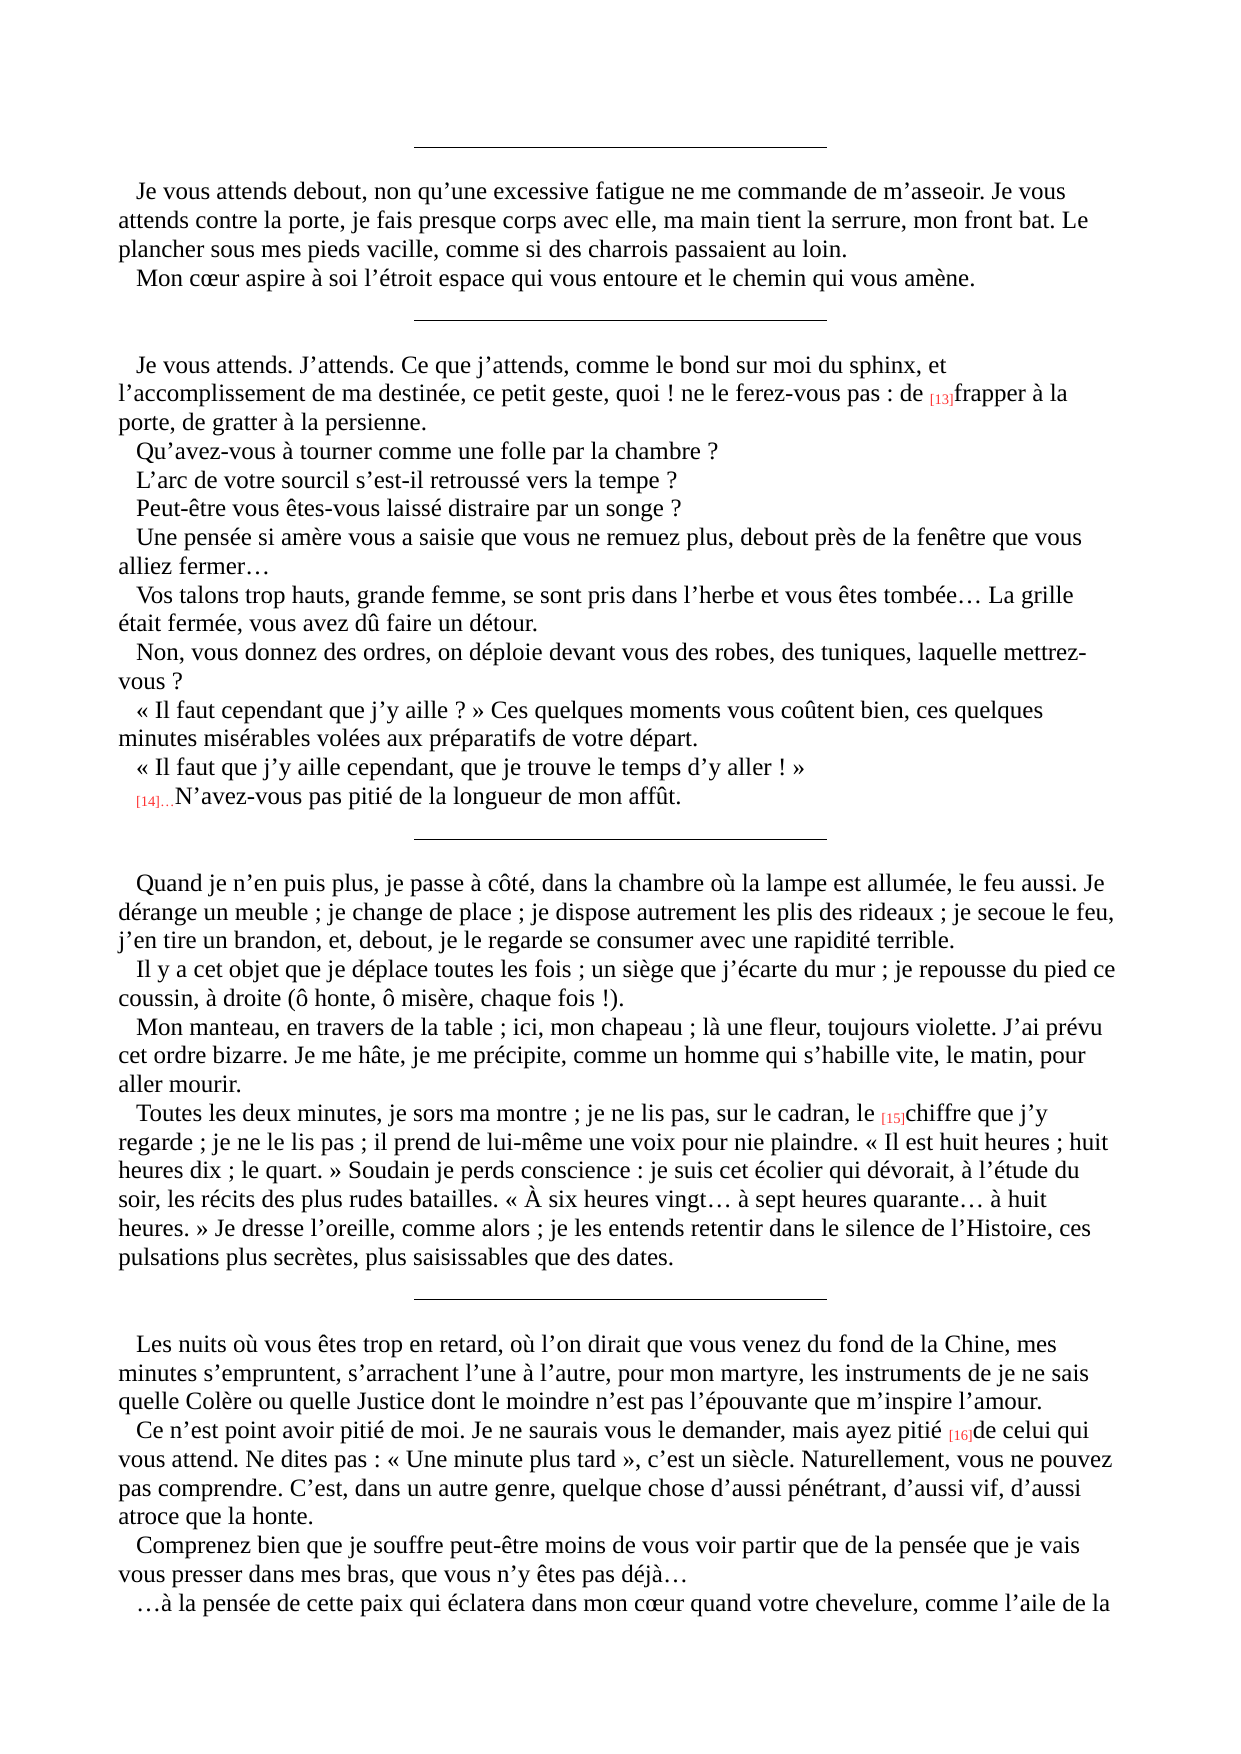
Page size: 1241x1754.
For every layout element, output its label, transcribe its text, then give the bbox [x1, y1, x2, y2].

text « Il faut cependant que j’y aille ? » Ces quelques moments vous coûtent bien, ces quelques minutes misérables volées aux préparatifs de votre départ. [118, 695, 1122, 752]
text Peut-être vous êtes-vous laissé distraire par un songe ? [118, 493, 1122, 522]
text Il y a cet objet que je déplace toutes les fois ; un siège que j’écarte du mur ; je repousse du pied ce coussin, à droite (ô honte, ô misère, chaque fois !). [118, 954, 1122, 1012]
text Mon cœur aspire à soi l’étroit espace qui vous entoure et le chemin qui vous amène. [118, 263, 1122, 291]
text Vos talons trop hauts, grande femme, se sont pris dans l’herbe et vous êtes tombée… La grille était fermée, vous avez dû faire un détour. [118, 580, 1122, 637]
text Les nuits où vous êtes trop en retard, où l’on dirait que vous venez du fond de la Chine, mes minutes s’empruntent, s’arrachent l’une à l’autre, pour mon martyre, les instruments de je ne sais quelle Colère ou quelle Justice dont le moindre n’est pas l’épouvante que m’inspire l’amour. [118, 1329, 1122, 1415]
text Mon manteau, en travers de la table ; ici, mon chapeau ; là une fleur, toujours violette. J’ai prévu cet ordre bizarre. Je me hâte, je me précipite, comme un homme qui s’habille vite, le matin, pour aller mourir. [118, 1012, 1122, 1098]
text « Il faut que j’y aille cependant, que je trouve le temps d’y aller ! » [118, 752, 1122, 781]
text Je vous attends debout, non qu’une excessive fatigue ne me commande de m’asseoir. Je vous attends contre la porte, je fais presque corps avec elle, ma main tient la serrure, mon front bat. Le plancher sous mes pieds vacille, comme si des charrois passaient au loin. [118, 176, 1122, 263]
text Quand je n’en puis plus, je passe à côté, dans la chambre où la lampe est allumée, le feu aussi. Je dérange un meuble ; je change de place ; je dispose autrement les plis des rideaux ; je secoue le feu, j’en tire un brandon, et, debout, je le regarde se consumer avec une rapidité terrible. [118, 868, 1122, 954]
text L’arc de votre sourcil s’est-il retroussé vers la tempe ? [118, 465, 1122, 493]
text Non, vous donnez des ordres, on déploie devant vous des robes, des tuniques, laquelle mettrez-vous ? [118, 637, 1122, 695]
text …à la pensée de cette paix qui éclatera dans mon cœur quand votre chevelure, comme l’aile de la [118, 1588, 1122, 1616]
text Ce n’est point avoir pitié de moi. Je ne saurais vous le demander, mais ayez pitié [16]de celui qui vous attend. Ne dites pas : « Une minute plus tard », c’est un siècle. Naturellement, vous ne pouvez pas comprendre. C’est, dans un autre genre, quelque chose d’aussi pénétrant, d’aussi vif, d’aussi atroce que la honte. [118, 1415, 1122, 1530]
text Qu’avez-vous à tourner comme une folle par la chambre ? [118, 436, 1122, 465]
text Une pensée si amère vous a saisie que vous ne remuez plus, debout près de la fenêtre que vous alliez fermer… [118, 522, 1122, 580]
text Comprenez bien que je souffre peut-être moins de vous voir partir que de la pensée que je vais vous presser dans mes bras, que vous n’y êtes pas déjà… [118, 1530, 1122, 1588]
text Toutes les deux minutes, je sors ma montre ; je ne lis pas, sur le cadran, le [15]chiffre que j’y regarde ; je ne le lis pas ; il prend de lui-même une voix pour nie plaindre. « Il est huit heures ; huit heures dix ; le quart. » Soudain je perds conscience : je suis cet écolier qui dévorait, à l’étude du soir, les récits des plus rudes batailles. « À six heures vingt… à sept heures quarante… à huit heures. » Je dresse l’oreille, comme alors ; je les entends retentir dans le silence de l’Histoire, ces pulsations plus secrètes, plus saisissables que des dates. [118, 1098, 1122, 1271]
text [14]…N’avez-vous pas pitié de la longueur de mon affût. [118, 781, 1122, 810]
text Je vous attends. J’attends. Ce que j’attends, comme le bond sur moi du sphinx, et l’accomplissement de ma destinée, ce petit geste, quoi ! ne le ferez-vous pas : de [13]frapper à la porte, de gratter à la persienne. [118, 350, 1122, 436]
